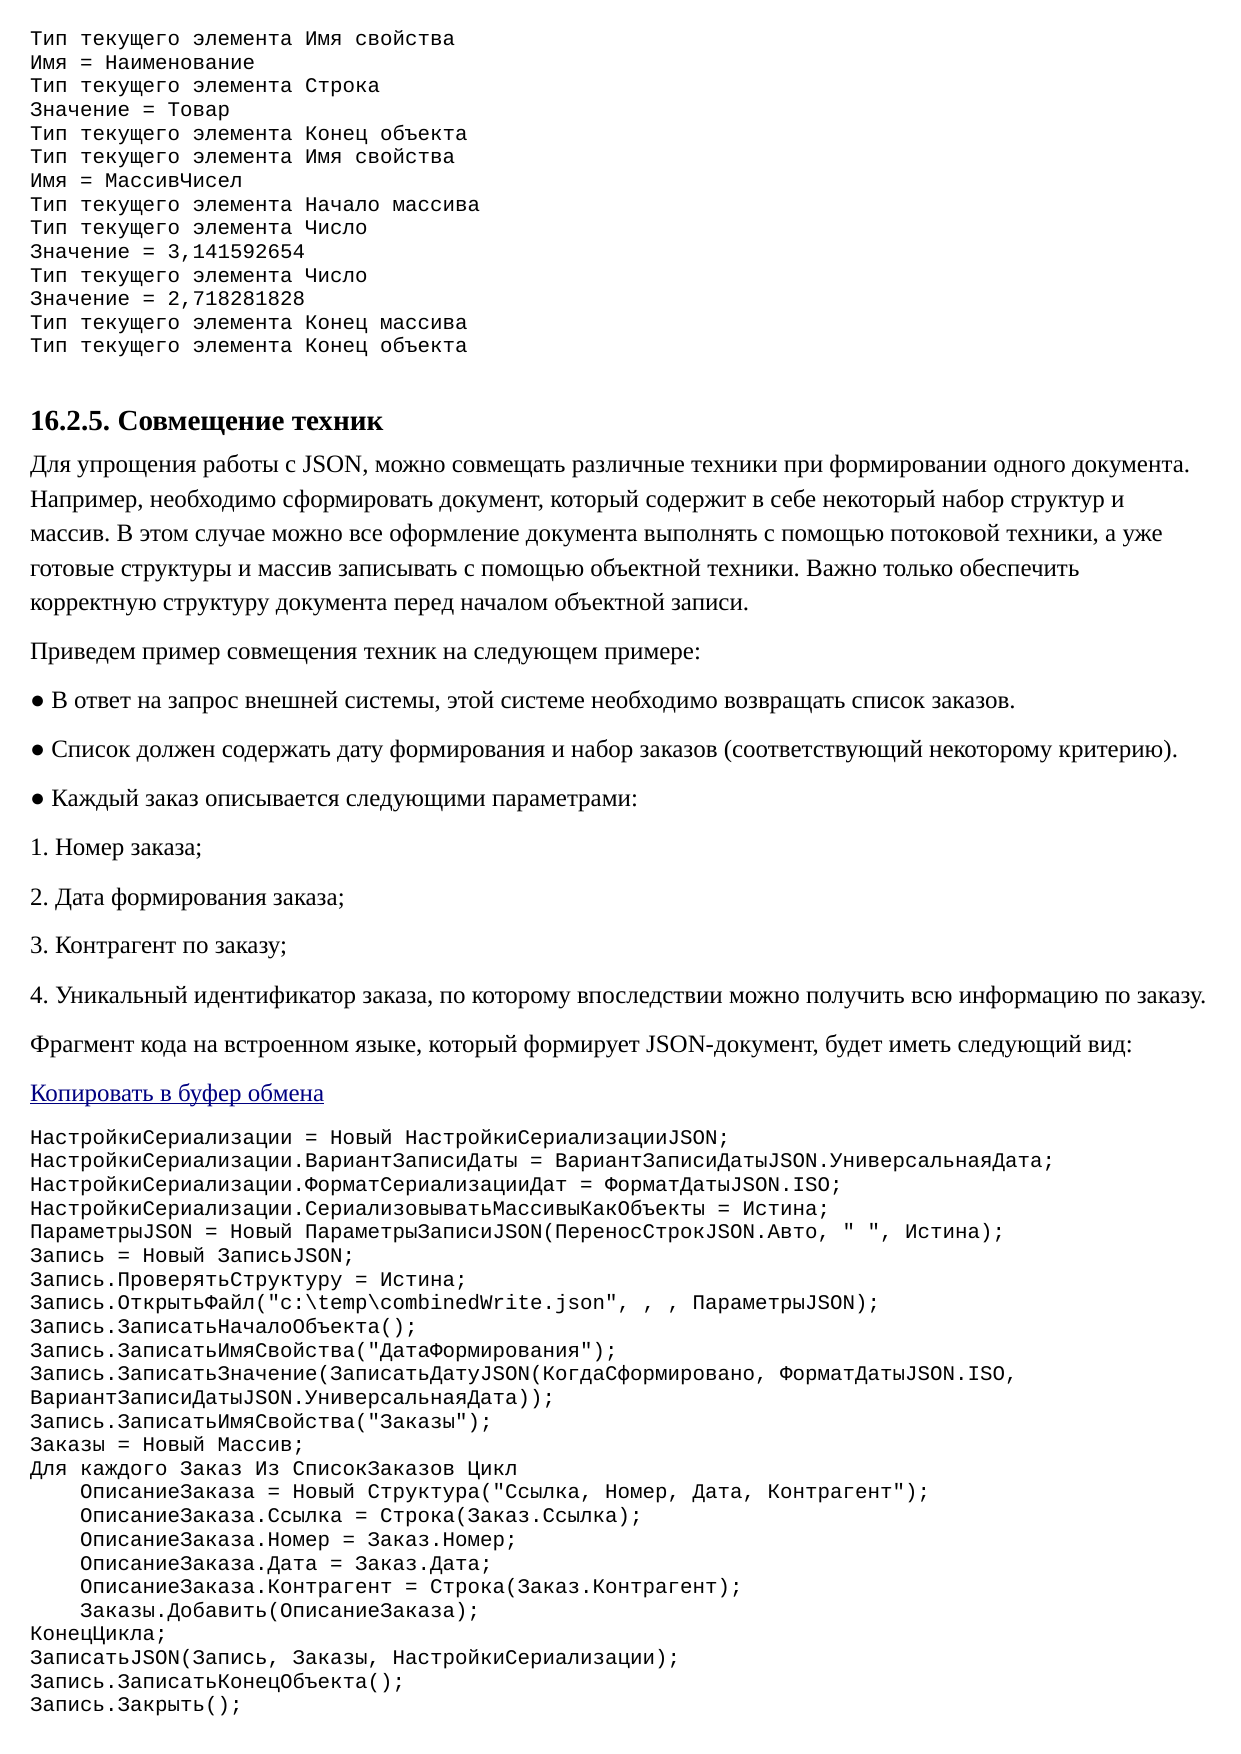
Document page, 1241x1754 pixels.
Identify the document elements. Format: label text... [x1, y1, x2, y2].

text НастройкиСериализации.СериализовыватьМассивыКакОбъекты = Истина; [30, 1198, 1211, 1221]
text Запись.ЗаписатьКонецОбъекта(); [30, 1671, 1211, 1694]
text Тип текущего элемента Имя свойства [30, 28, 1211, 52]
text 3. Контрагент по заказу; [30, 931, 1211, 959]
text НастройкиСериализации.ВариантЗаписиДаты = ВариантЗаписиДатыJSON.УниверсальнаяДата; [30, 1151, 1211, 1174]
text Значение = 2,718281828 [30, 288, 1211, 312]
text Запись.ЗаписатьНачалоОбъекта(); [30, 1316, 1211, 1340]
text Тип текущего элемента Конец массива [30, 312, 1211, 336]
text ОписаниеЗаказа.Контрагент = Строка(Заказ.Контрагент); [30, 1576, 1211, 1600]
text НастройкиСериализации.ФорматСериализацииДат = ФорматДатыJSON.ISO; [30, 1174, 1211, 1198]
text НастройкиСериализации = Новый НастройкиСериализацииJSON; [30, 1127, 1211, 1151]
text Значение = 3,141592654 [30, 241, 1211, 264]
text Тип текущего элемента Число [30, 217, 1211, 241]
subtitle 16.2.5. Совмещение техник [30, 403, 1211, 437]
text Для каждого Заказ Из СписокЗаказов Цикл [30, 1458, 1211, 1482]
text Запись.ОткрытьФайл("c:\temp\combinedWrite.json", , , ПараметрыJSON); [30, 1292, 1211, 1316]
text ОписаниеЗаказа.Номер = Заказ.Номер; [30, 1529, 1211, 1552]
text Значение = Товар [30, 99, 1211, 123]
text ● Список должен содержать дату формирования и набор заказов (соответствующий некоторому критерию). [30, 734, 1211, 763]
text Запись = Новый ЗаписьJSON; [30, 1245, 1211, 1269]
text Запись.Закрыть(); [30, 1694, 1211, 1718]
text КонецЦикла; [30, 1623, 1211, 1647]
text Для упрощения работы с JSON, можно совмещать различные техники при формировании одного документа. Например, необходимо сформировать документ, который содержит в себе некоторый набор структур и массив. В этом случае можно все оформление документа выполнять с помощью потоковой техники, а уже готовые структуры и массив записывать с помощью объектной техники. Важно только обеспечить корректную структуру документа перед началом объектной записи. [30, 449, 1211, 616]
text 2. Дата формирования заказа; [30, 882, 1211, 910]
text Приведем пример совмещения техник на следующем примере: [30, 636, 1211, 665]
text Заказы.Добавить(ОписаниеЗаказа); [30, 1600, 1211, 1623]
text Запись.ЗаписатьИмяСвойства("Заказы"); [30, 1411, 1211, 1434]
text Копировать в буфер обмена [30, 1078, 1211, 1107]
text Имя = Наименование [30, 52, 1211, 75]
text Имя = МассивЧисел [30, 170, 1211, 194]
text ОписаниеЗаказа.Ссылка = Строка(Заказ.Ссылка); [30, 1505, 1211, 1529]
text ОписаниеЗаказа = Новый Структура("Ссылка, Номер, Дата, Контрагент"); [30, 1482, 1211, 1505]
text Тип текущего элемента Число [30, 264, 1211, 288]
text ЗаписатьJSON(Запись, Заказы, НастройкиСериализации); [30, 1647, 1211, 1671]
text 4. Уникальный идентификатор заказа, по которому впоследствии можно получить всю информацию по заказу. [30, 980, 1211, 1008]
text Заказы = Новый Массив; [30, 1434, 1211, 1458]
text ПараметрыJSON = Новый ПараметрыЗаписиJSON(ПереносСтрокJSON.Авто, " ", Истина); [30, 1221, 1211, 1245]
text 1. Номер заказа; [30, 832, 1211, 861]
text Запись.ЗаписатьИмяСвойства("ДатаФормирования"); [30, 1340, 1211, 1363]
text Тип текущего элемента Конец объекта [30, 336, 1211, 359]
text ● Каждый заказ описывается следующими параметрами: [30, 783, 1211, 812]
text Запись.ПроверятьСтруктуру = Истина; [30, 1269, 1211, 1292]
text ● В ответ на запрос внешней системы, этой системе необходимо возвращать список заказов. [30, 685, 1211, 714]
text Тип текущего элемента Начало массива [30, 194, 1211, 217]
text Тип текущего элемента Строка [30, 75, 1211, 99]
text Тип текущего элемента Конец объекта [30, 123, 1211, 146]
text Запись.ЗаписатьЗначение(ЗаписатьДатуJSON(КогдаСформировано, ФорматДатыJSON.ISO, ВариантЗаписиДатыJSON.УниверсальнаяДата)); [30, 1363, 1211, 1411]
text Тип текущего элемента Имя свойства [30, 146, 1211, 170]
text Фрагмент кода на встроенном языке, который формирует JSON-документ, будет иметь следующий вид: [30, 1029, 1211, 1057]
text ОписаниеЗаказа.Дата = Заказ.Дата; [30, 1552, 1211, 1576]
